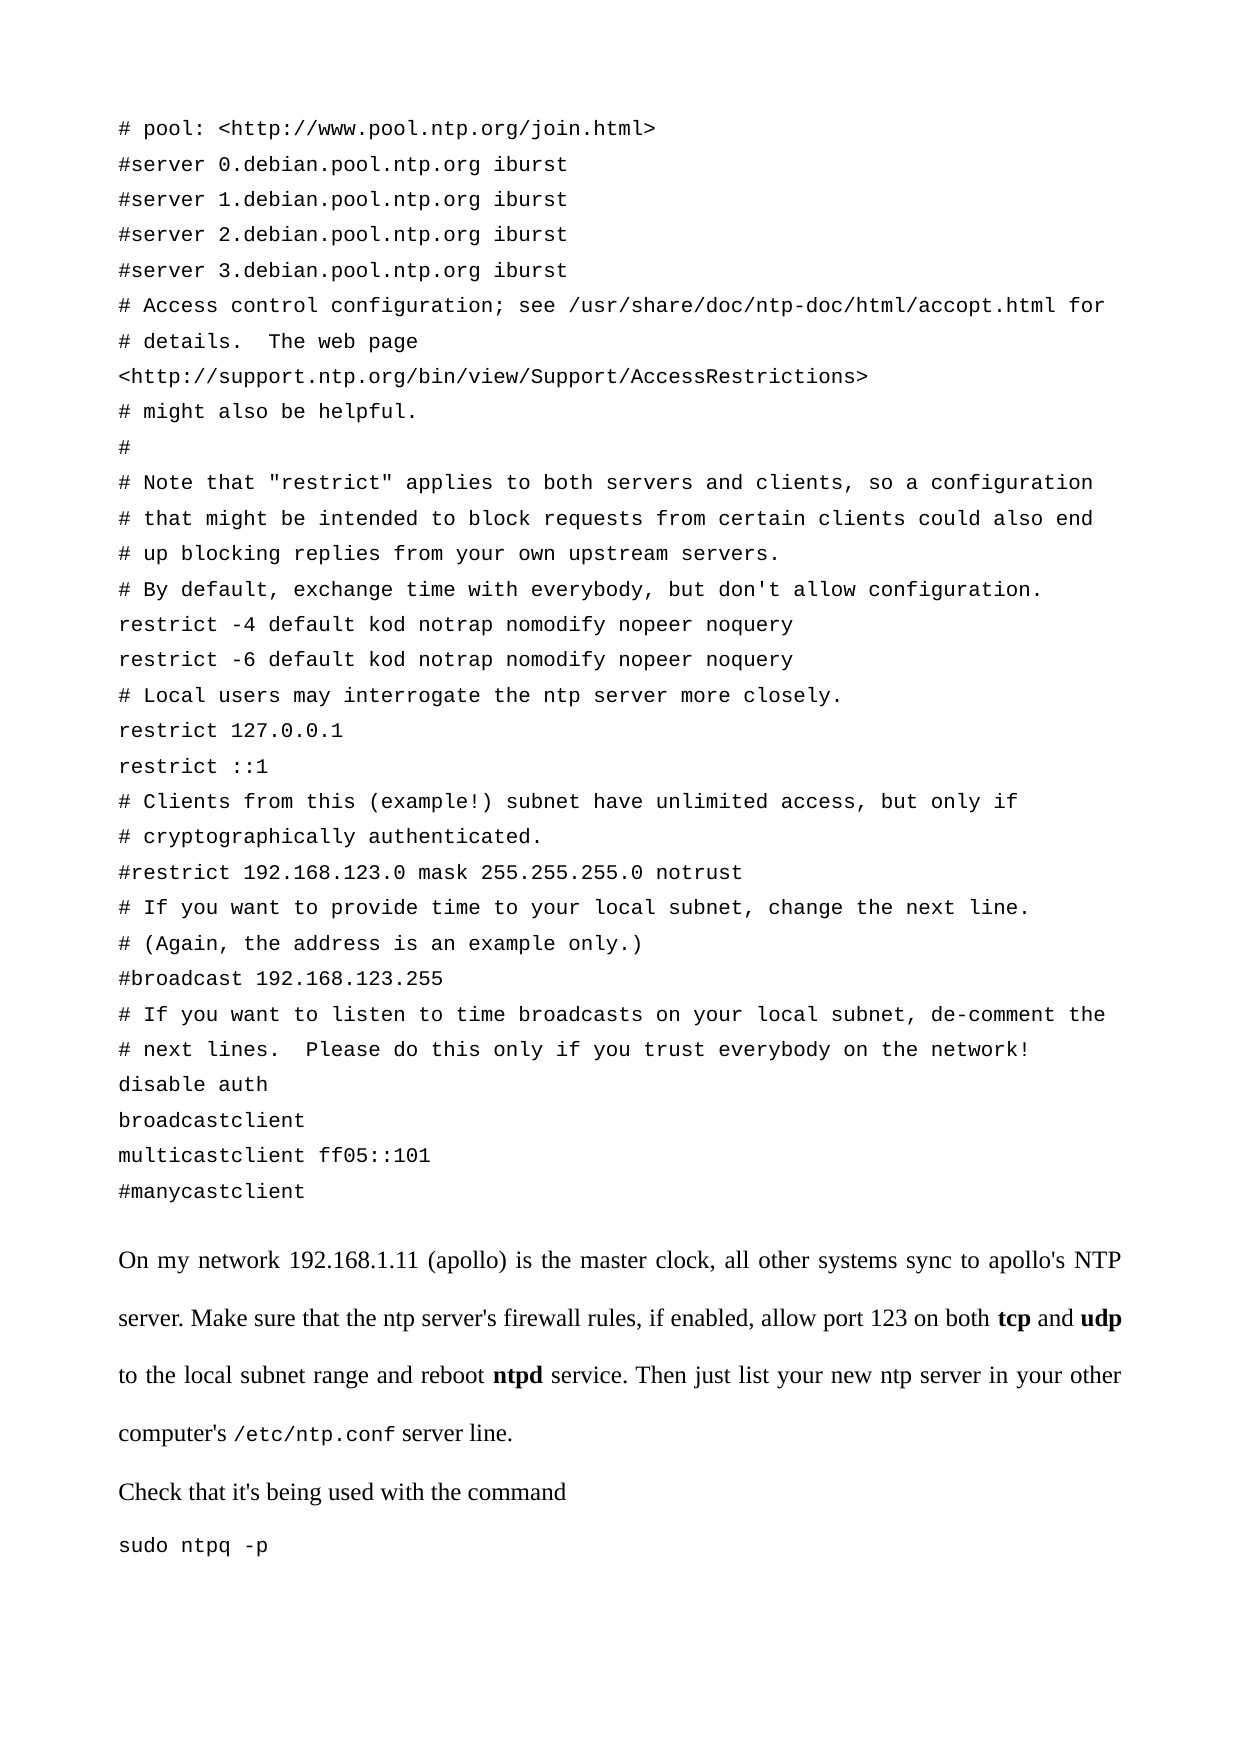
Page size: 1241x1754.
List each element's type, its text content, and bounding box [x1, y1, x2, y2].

text #server 0.debian.pool.ntp.org iburst [118, 153, 1122, 177]
text # Access control configuration; see /usr/share/doc/ntp-doc/html/accopt.html for [118, 295, 1122, 319]
text disable auth [118, 1074, 1122, 1098]
text # If you want to listen to time broadcasts on your local subnet, de-comment the [118, 1003, 1122, 1027]
text restrict 127.0.0.1 [118, 720, 1122, 744]
text #broadcast 192.168.123.255 [118, 968, 1122, 992]
text #server 2.debian.pool.ntp.org iburst [118, 224, 1122, 248]
text # pool: <http://www.pool.ntp.org/join.html> [118, 118, 1122, 142]
text # next lines. Please do this only if you trust everybody on the network! [118, 1039, 1122, 1063]
text # might also be helpful. [118, 401, 1122, 425]
text sudo ntpq -p [118, 1535, 1122, 1558]
text # [118, 437, 1122, 461]
text restrict -4 default kod notrap nomodify nopeer noquery [118, 614, 1122, 638]
text # cryptographically authenticated. [118, 826, 1122, 850]
text #server 3.debian.pool.ntp.org iburst [118, 260, 1122, 283]
text #restrict 192.168.123.0 mask 255.255.255.0 notrust [118, 862, 1122, 886]
text restrict -6 default kod notrap nomodify nopeer noquery [118, 649, 1122, 673]
text # By default, exchange time with everybody, but don't allow configuration. [118, 578, 1122, 602]
text restrict ::1 [118, 756, 1122, 779]
text # Clients from this (example!) subnet have unlimited access, but only if [118, 791, 1122, 815]
text # up blocking replies from your own upstream servers. [118, 543, 1122, 567]
text # details. The web page <http://support.ntp.org/bin/view/Support/AccessRestrictions> [118, 331, 1122, 390]
text # Local users may interrogate the ntp server more closely. [118, 685, 1122, 708]
text # that might be intended to block requests from certain clients could also end [118, 508, 1122, 531]
text Check that it's being used with the command [118, 1477, 1122, 1506]
text broadcastclient [118, 1110, 1122, 1133]
text # (Again, the address is an example only.) [118, 933, 1122, 956]
text #manycastclient [118, 1181, 1122, 1204]
text multicastclient ff05::101 [118, 1145, 1122, 1169]
text On my network 192.168.1.11 (apollo) is the master clock, all other systems sync to apollo's NTP server. Make sure that the ntp server's firewall rules, if enabled, allow port 123 on both tcp and udp to the local subnet range and reboot ntpd service. Then just list your new ntp server in your other computer's /etc/ntp.conf server line. [118, 1246, 1122, 1448]
text #server 1.debian.pool.ntp.org iburst [118, 189, 1122, 213]
text # Note that "restrict" applies to both servers and clients, so a configuration [118, 472, 1122, 496]
text # If you want to provide time to your local subnet, change the next line. [118, 897, 1122, 921]
